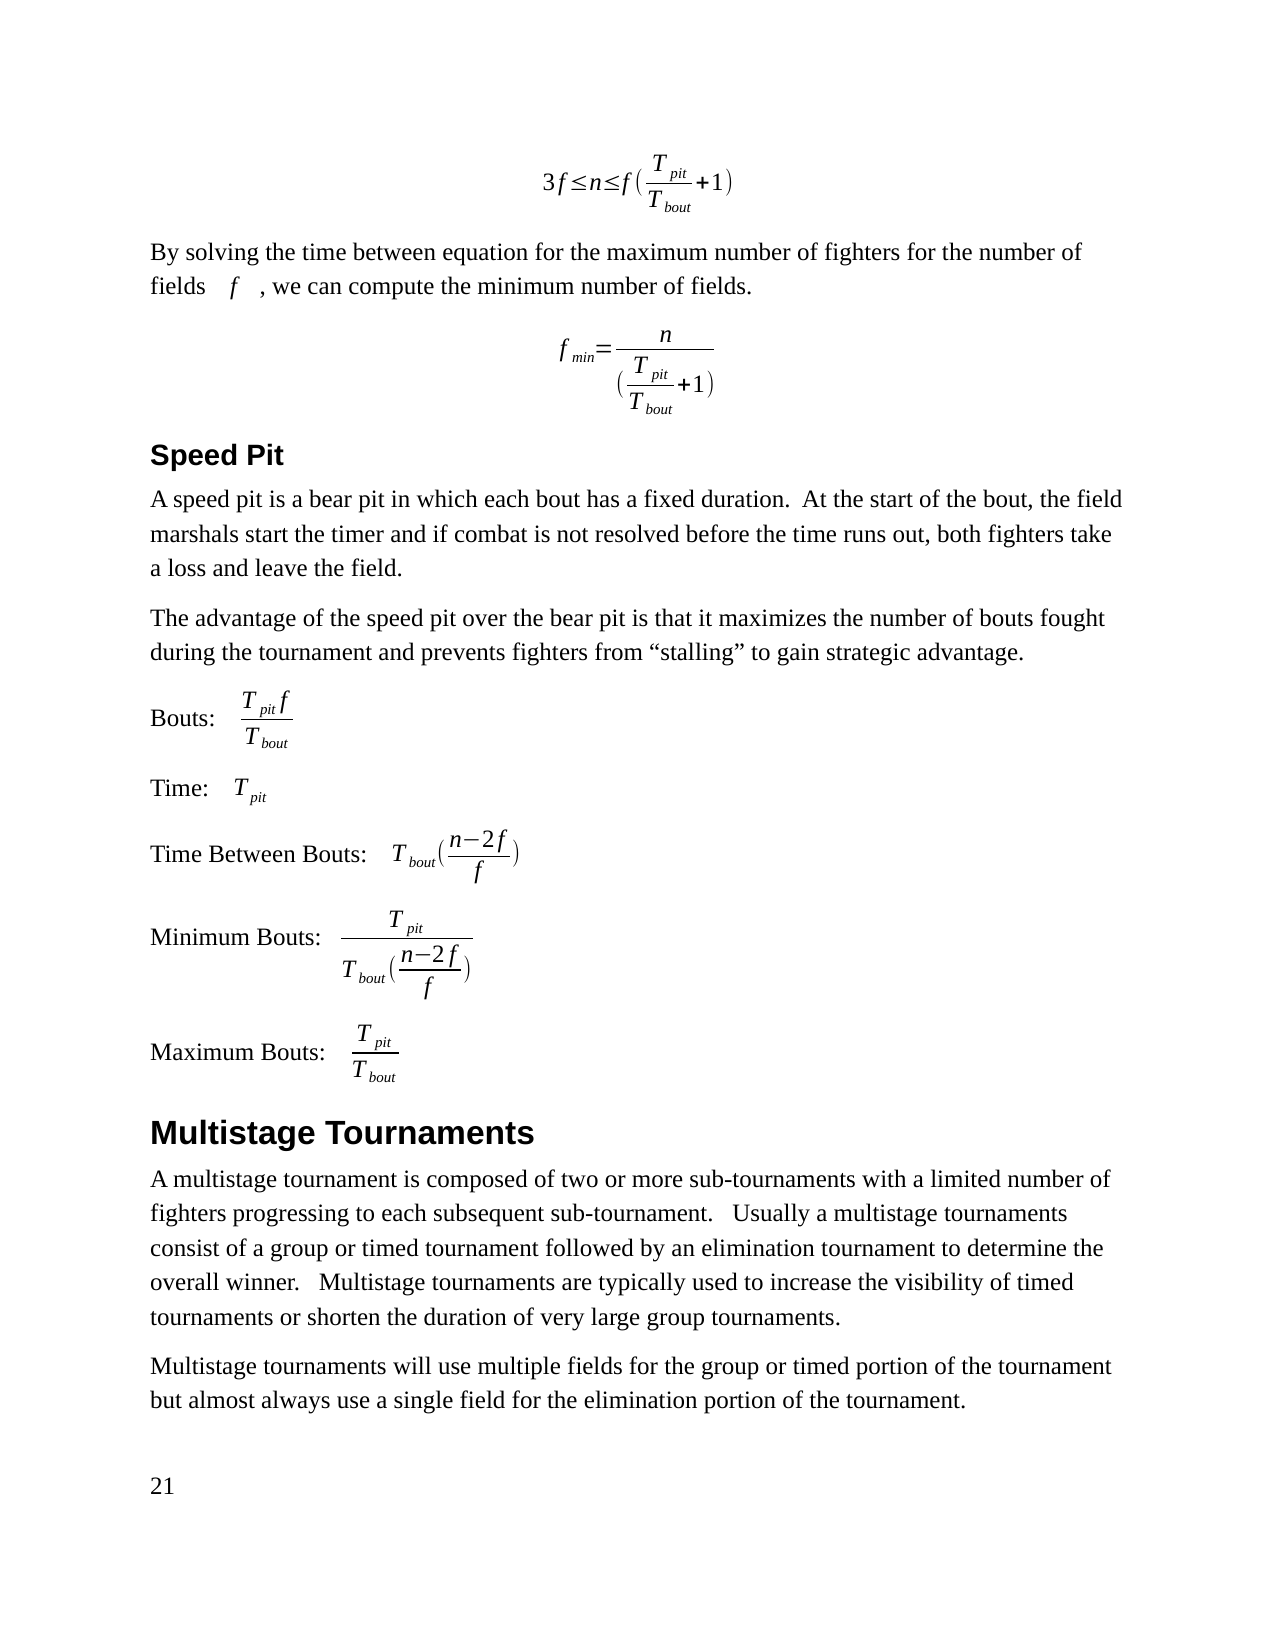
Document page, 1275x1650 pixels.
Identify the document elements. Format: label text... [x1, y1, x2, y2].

text Time: [150, 773, 1125, 805]
text A multistage tournament is composed of two or more sub-tournaments with a limited number of fighters progressing to each subsequent sub-tournament. Usually a multistage tournaments consist of a group or timed tournament followed by an elimination tournament to determine the overall winner. Multistage tournaments are typically used to increase the visibility of timed tournaments or shorten the duration of very large group tournaments. [150, 1164, 1125, 1330]
text Minimum Bouts: [150, 905, 1125, 999]
text Multistage tournaments will use multiple fields for the group or timed portion of the tournament but almost always use a single field for the elimination portion of the tournament. [150, 1351, 1125, 1414]
text The advantage of the speed pit over the bear pit is that it maximizes the number of bouts fought during the tournament and prevents fighters from “stalling” to gain strategic advantage. [150, 603, 1125, 666]
text Bouts: [150, 686, 1125, 753]
text By solving the time between equation for the maximum number of fighters for the number of fields , we can compute the minimum number of fields. [150, 237, 1125, 300]
text A speed pit is a bear pit in which each bout has a fixed duration. At the start of the bout, the field marshals start the timer and if combat is not resolved before the time runs out, both fighters take a loss and leave the field. [150, 484, 1125, 582]
subtitle Speed Pit [150, 438, 1125, 472]
subtitle Multistage Tournaments [150, 1113, 1125, 1151]
text Time Between Bouts: [150, 826, 1125, 885]
text Maximum Bouts: [150, 1019, 1125, 1086]
